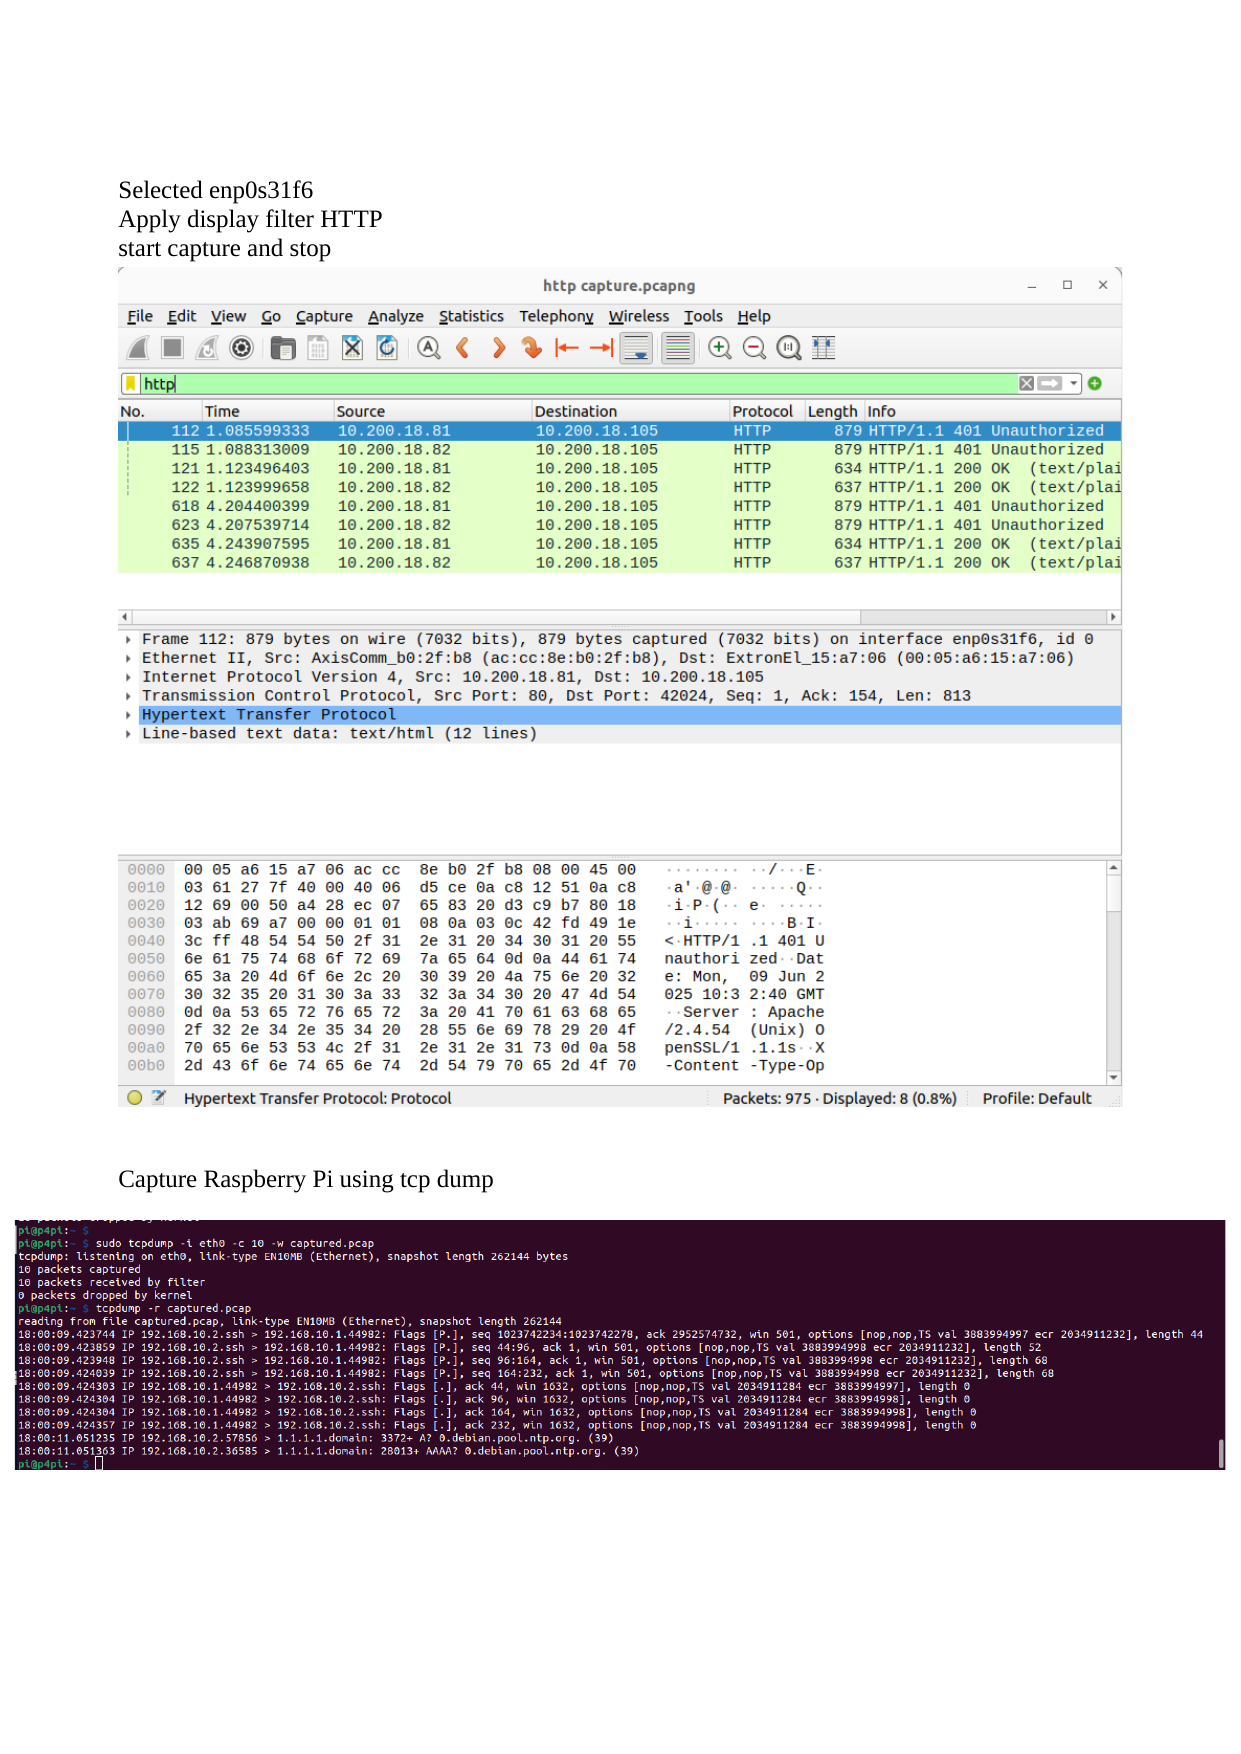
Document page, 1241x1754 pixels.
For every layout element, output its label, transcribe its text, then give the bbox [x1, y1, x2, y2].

text Capture Raspberry Pi using tcp dump [118, 1164, 1122, 1193]
picture [118, 267, 1123, 1107]
text Apply display filter HTTP [118, 204, 1122, 233]
picture [14, 1220, 1226, 1470]
text Selected enp0s31f6 [118, 176, 1122, 204]
text start capture and stop [118, 233, 1122, 262]
